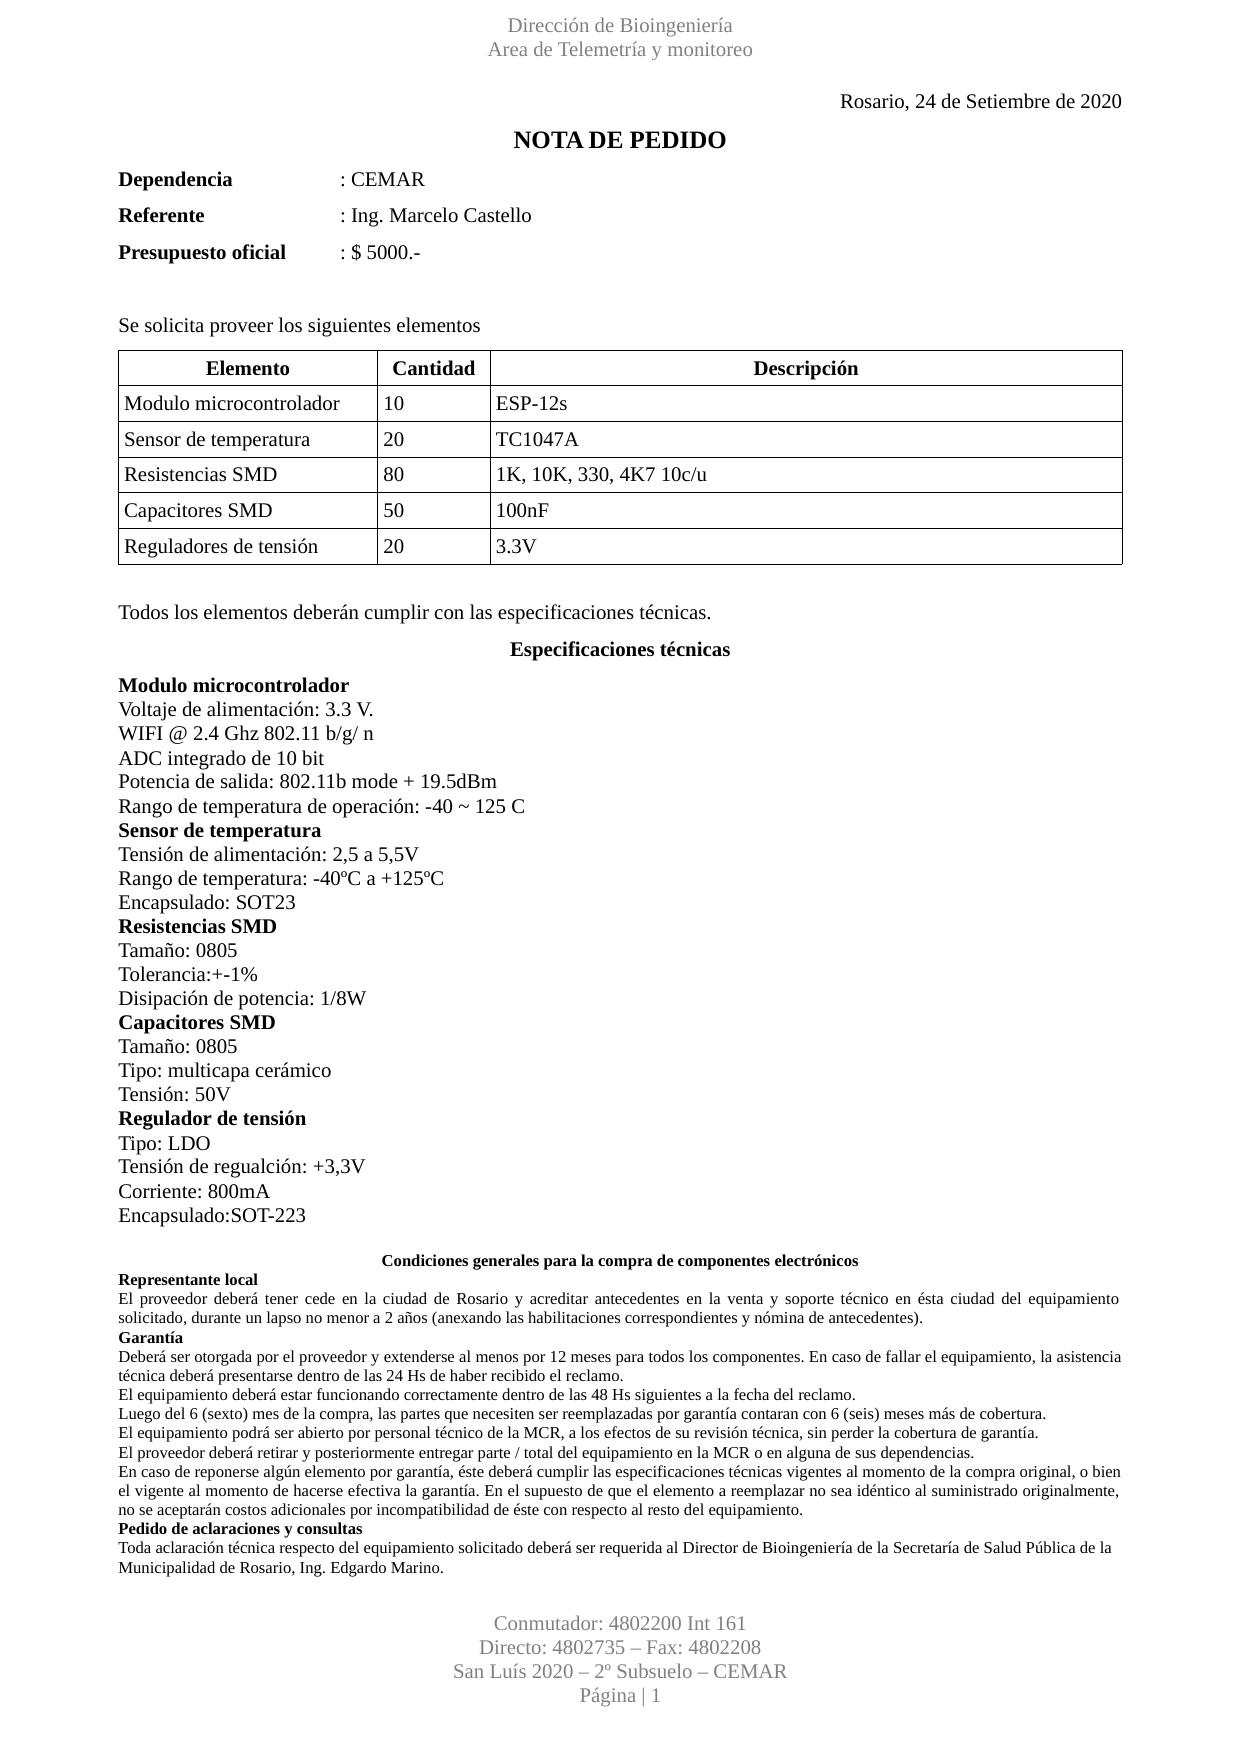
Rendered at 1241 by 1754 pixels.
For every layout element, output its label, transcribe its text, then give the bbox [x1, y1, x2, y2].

table_cell 20 [378, 529, 490, 563]
text En caso de reponerse algún elemento por garantía, éste deberá cumplir las especificaciones técnicas vigentes al momento de la compra original, o bien el vigente al momento de hacerse efectiva la garantía. En el supuesto de que el elemento a reemplazar no sea idéntico al suministrado originalmente, no se aceptarán costos adicionales por incompatibilidad de éste con respecto al resto del equipamiento. [118, 1462, 1122, 1519]
text Tensión de regualción: +3,3V [118, 1154, 1122, 1178]
table_cell Reguladores de tensión [119, 529, 377, 563]
text Modulo microcontrolador [118, 673, 1122, 697]
text Capacitores SMD [118, 1010, 1122, 1034]
text Toda aclaración técnica respecto del equipamiento solicitado deberá ser requerida al Director de Bioingeniería de la Secretaría de Salud Pública de la Municipalidad de Rosario, Ing. Edgardo Marino. [118, 1538, 1122, 1577]
text Garantía [118, 1327, 1122, 1347]
text Encapsulado: SOT23 [118, 890, 1122, 914]
text Regulador de tensión [118, 1106, 1122, 1130]
table_cell 10 [378, 386, 490, 421]
table_header Descripción [491, 351, 1122, 385]
text Deberá ser otorgada por el proveedor y extenderse al menos por 12 meses para todos los componentes. En caso de fallar el equipamiento, la asistencia técnica deberá presentarse dentro de las 24 Hs de haber recibido el reclamo. [118, 1347, 1122, 1385]
table_cell Capacitores SMD [119, 493, 377, 528]
table_cell Modulo microcontrolador [119, 386, 377, 421]
text Voltaje de alimentación: 3.3 V. WIFI @ 2.4 Ghz 802.11 b/g/ n ADC integrado de 10 bit Potencia de salida: 802.11b mode + 19.5dBm Rango de temperatura de operación: -40 ~ 125 C [118, 697, 1122, 818]
table_header Cantidad [378, 351, 490, 385]
table_cell 1K, 10K, 330, 4K7 10c/u [491, 458, 1122, 492]
text Todos los elementos deberán cumplir con las especificaciones técnicas. [118, 600, 1122, 624]
text Disipación de potencia: 1/8W [118, 986, 1122, 1010]
text Luego del 6 (sexto) mes de la compra, las partes que necesiten ser reemplazadas por garantía contaran con 6 (seis) meses más de cobertura. [118, 1404, 1122, 1423]
text Rosario, 24 de Setiembre de 2020 [118, 89, 1122, 113]
text Referente : Ing. Marcelo Castello [118, 203, 1122, 227]
table_cell ESP-12s [491, 386, 1122, 421]
text El proveedor deberá retirar y posteriormente entregar parte / total del equipamiento en la MCR o en alguna de sus dependencias. [118, 1442, 1122, 1462]
text Pedido de aclaraciones y consultas [118, 1519, 1122, 1538]
table_cell 20 [378, 422, 490, 457]
text Se solicita proveer los siguientes elementos [118, 313, 1122, 337]
text Tipo: LDO [118, 1130, 1122, 1154]
text Resistencias SMD [118, 914, 1122, 938]
text Representante local [118, 1270, 1122, 1289]
text Tensión: 50V [118, 1082, 1122, 1106]
text Sensor de temperatura [118, 818, 1122, 842]
text El equipamiento podrá ser abierto por personal técnico de la MCR, a los efectos de su revisión técnica, sin perder la cobertura de garantía. [118, 1423, 1122, 1442]
text NOTA DE PEDIDO [118, 126, 1122, 154]
table_header Elemento [119, 351, 377, 385]
text Condiciones generales para la compra de componentes electrónicos [118, 1251, 1122, 1270]
table_cell Sensor de temperatura [119, 422, 377, 457]
table_cell 50 [378, 493, 490, 528]
table_cell TC1047A [491, 422, 1122, 457]
text Presupuesto oficial : $ 5000.- [118, 240, 1122, 264]
table_cell 100nF [491, 493, 1122, 528]
text Tolerancia:+-1% [118, 962, 1122, 986]
text Tamaño: 0805 [118, 1034, 1122, 1058]
table_cell 80 [378, 458, 490, 492]
text Encapsulado:SOT-223 [118, 1203, 1122, 1227]
text El proveedor deberá tener cede en la ciudad de Rosario y acreditar antecedentes en la venta y soporte técnico en ésta ciudad del equipamiento solicitado, durante un lapso no menor a 2 años (anexando las habilitaciones correspondientes y nómina de antecedentes). [118, 1289, 1122, 1327]
table_cell Resistencias SMD [119, 458, 377, 492]
text Rango de temperatura: -40ºC a +125ºC [118, 866, 1122, 890]
text Especificaciones técnicas [118, 637, 1122, 661]
text Tamaño: 0805 [118, 938, 1122, 962]
text Tipo: multicapa cerámico [118, 1058, 1122, 1082]
text Dependencia : CEMAR [118, 167, 1122, 191]
text Tensión de alimentación: 2,5 a 5,5V [118, 842, 1122, 866]
table_cell 3.3V [491, 529, 1122, 563]
text Corriente: 800mA [118, 1178, 1122, 1203]
text El equipamiento deberá estar funcionando correctamente dentro de las 48 Hs siguientes a la fecha del reclamo. [118, 1385, 1122, 1404]
